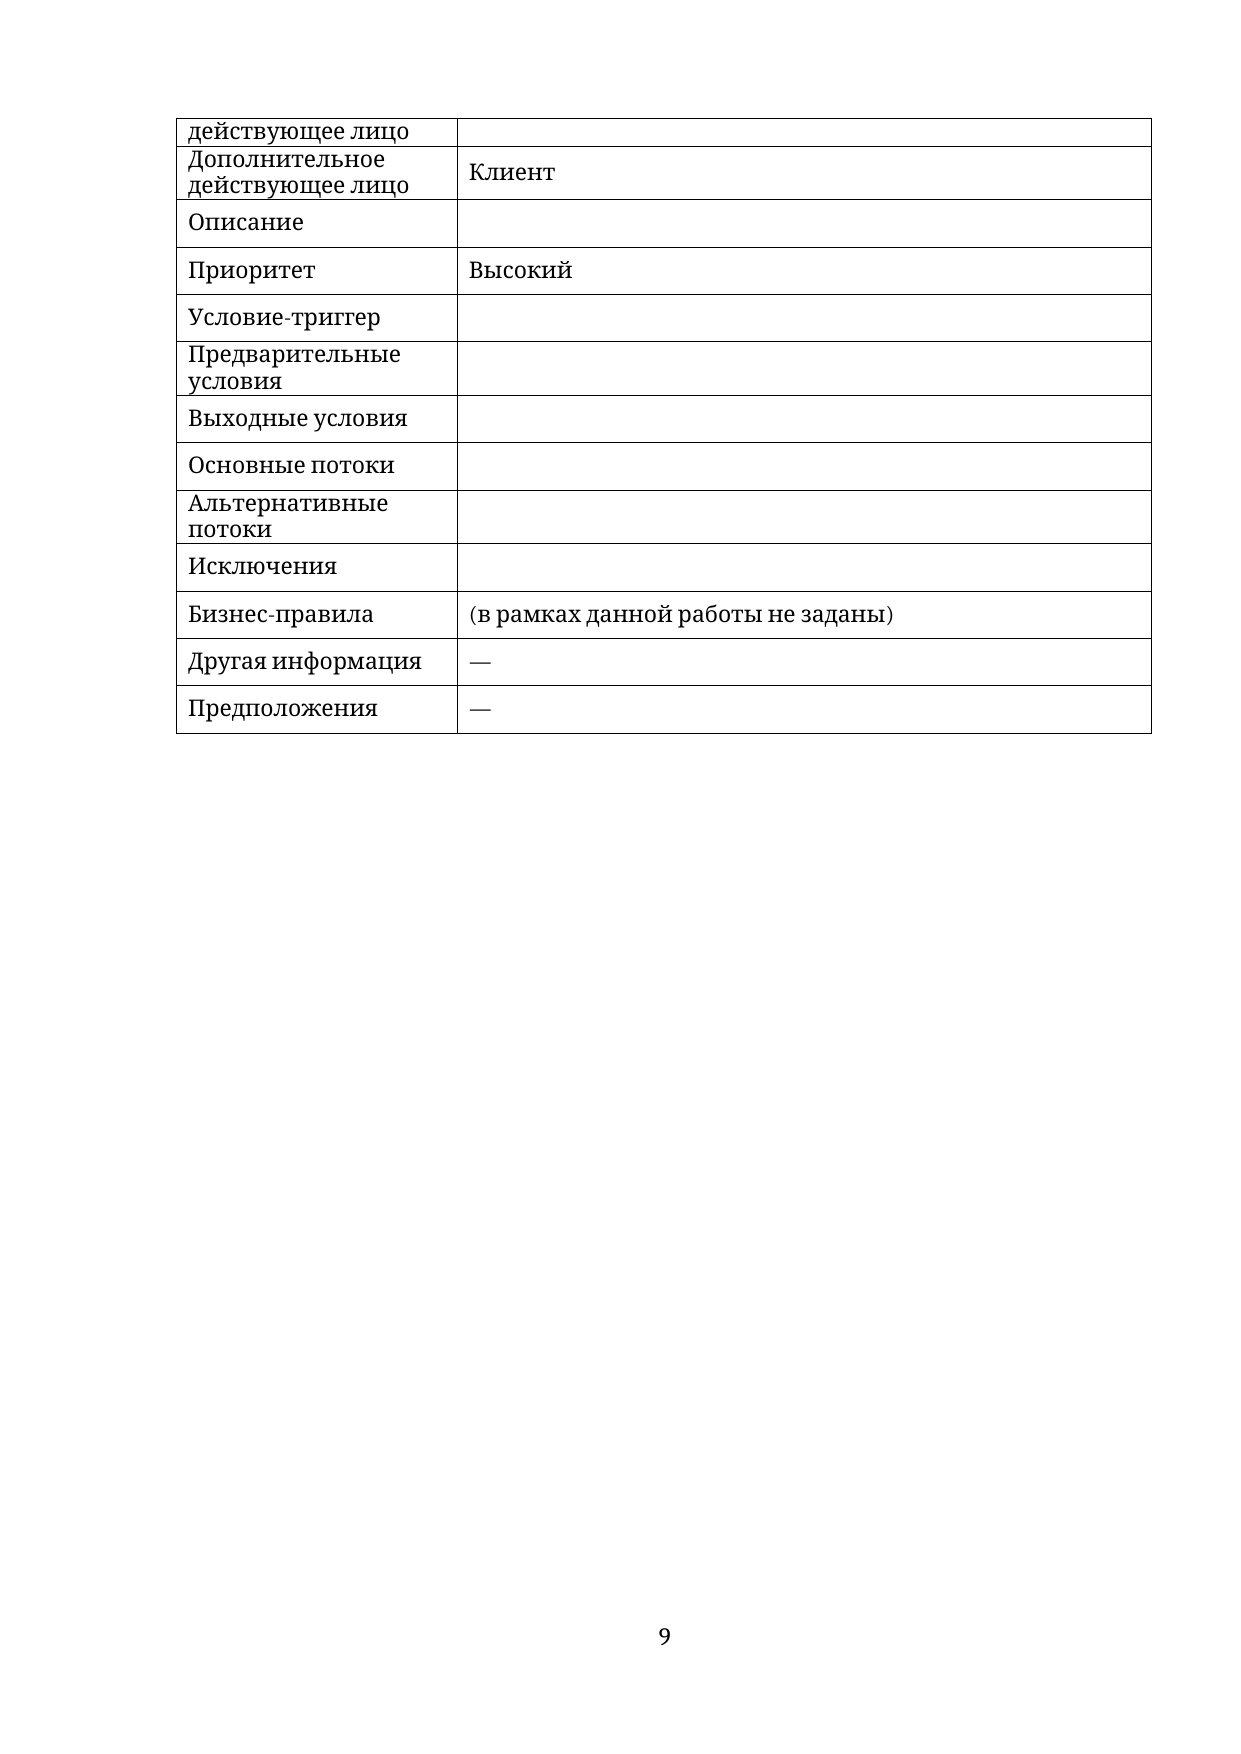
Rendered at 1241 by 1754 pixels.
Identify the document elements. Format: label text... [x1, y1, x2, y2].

table_cell Дополнительное действующее лицо [177, 147, 457, 199]
table_cell — [458, 686, 1151, 732]
table_cell [458, 200, 1151, 247]
table_cell Альтернативные потоки [177, 491, 457, 543]
table_cell — [458, 639, 1151, 685]
table_cell [458, 119, 1151, 146]
table_cell [458, 443, 1151, 489]
table_cell Бизнес-правила [177, 592, 457, 638]
table_cell (в рамках данной работы не заданы) [458, 592, 1151, 638]
table_cell [458, 295, 1151, 341]
table_cell Исключения [177, 544, 457, 591]
table_cell Описание [177, 200, 457, 247]
table_cell Условие-триггер [177, 295, 457, 341]
table_cell Приоритет [177, 248, 457, 294]
table_cell Другая информация [177, 639, 457, 685]
table_cell действующее лицо [177, 119, 457, 146]
table_cell Выходные условия [177, 396, 457, 442]
table_cell [458, 491, 1151, 543]
table_cell Предварительные условия [177, 342, 457, 395]
table_cell Предположения [177, 686, 457, 732]
table_cell [458, 396, 1151, 442]
table_cell [458, 342, 1151, 395]
table_cell [458, 544, 1151, 591]
table_cell Основные потоки [177, 443, 457, 489]
table_cell Клиент [458, 147, 1151, 199]
table_cell Высокий [458, 248, 1151, 294]
